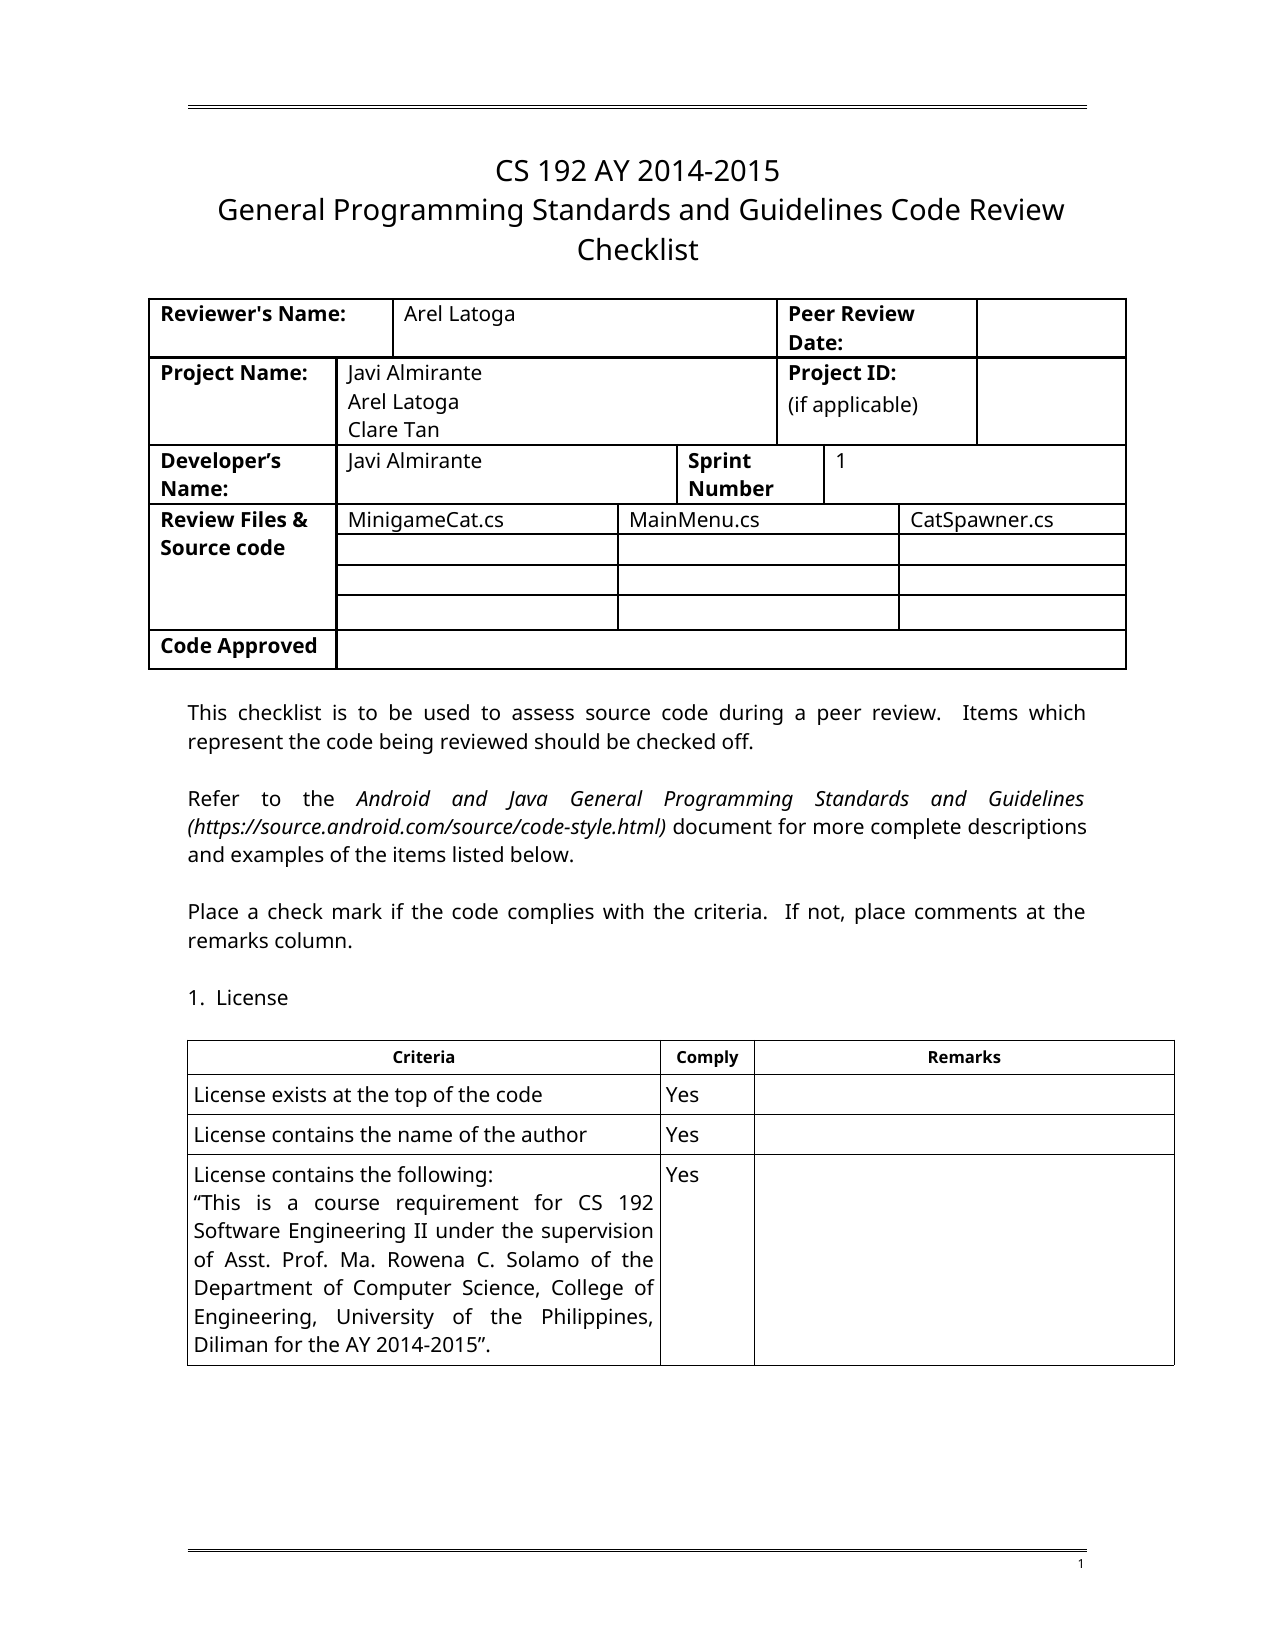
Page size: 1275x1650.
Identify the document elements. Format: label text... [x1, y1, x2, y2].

table_cell [619, 566, 898, 594]
table_cell [338, 566, 617, 594]
table_header [978, 300, 1125, 356]
text Refer to the Android and Java General Programming Standards and Guidelines (https://source.android.com/source/code-style.html) document for more complete descriptions and examples of the items listed below. [187, 784, 1087, 869]
table_header Criteria [188, 1041, 660, 1074]
table_cell CatSpawner.cs [900, 505, 1125, 533]
table_cell [900, 566, 1125, 594]
text This checklist is to be used to assess source code during a peer review. Items which represent the code being reviewed should be checked off. [187, 698, 1087, 755]
table_cell Developer’s Name: [150, 446, 335, 503]
table_cell Yes [661, 1115, 754, 1154]
table_cell MainMenu.cs [619, 505, 898, 533]
table_cell Project ID: [778, 359, 976, 388]
table_cell Sprint Number [678, 446, 823, 503]
table_cell [755, 1115, 1174, 1154]
table_cell Yes [661, 1155, 754, 1364]
table_header Arel Latoga [394, 300, 776, 356]
table_cell Code Approved [150, 631, 335, 668]
table_cell 1 [825, 446, 1125, 503]
table_cell [900, 596, 1125, 629]
table_header Comply [661, 1041, 754, 1074]
text General Programming Standards and Guidelines Code Review Checklist [187, 190, 1087, 269]
table_cell [338, 596, 617, 629]
table_cell [900, 535, 1125, 564]
table_cell Javi Almirante [338, 446, 676, 503]
table_header Reviewer's Name: [150, 300, 392, 356]
table_cell License exists at the top of the code [188, 1075, 660, 1114]
table_cell Project Name: [150, 359, 335, 444]
table_cell Yes [661, 1075, 754, 1114]
table_cell [619, 596, 898, 629]
table_cell Javi Almirante Arel Latoga Clare Tan [338, 359, 776, 444]
table_cell (if applicable) [778, 388, 976, 444]
table_cell [338, 535, 617, 564]
text 1. License [187, 983, 1087, 1011]
table_cell [978, 359, 1125, 444]
table_header Peer Review Date: [778, 300, 976, 356]
table_cell Review Files & Source code [150, 505, 335, 629]
table_cell [619, 535, 898, 564]
table_cell License contains the name of the author [188, 1115, 660, 1154]
table_cell [338, 631, 1125, 668]
table_cell [755, 1155, 1174, 1364]
table_cell [755, 1075, 1174, 1114]
table_header Remarks [755, 1041, 1174, 1074]
table_cell MinigameCat.cs [338, 505, 617, 533]
text CS 192 AY 2014-2015 [187, 150, 1087, 190]
table_cell License contains the following: “This is a course requirement for CS 192 Software Engineering II under the supervision of Asst. Prof. Ma. Rowena C. Solamo of the Department of Computer Science, College of Engineering, University of the Philippines, Diliman for the AY 2014-2015”. [188, 1155, 660, 1364]
text Place a check mark if the code complies with the criteria. If not, place comments at the remarks column. [187, 897, 1087, 954]
